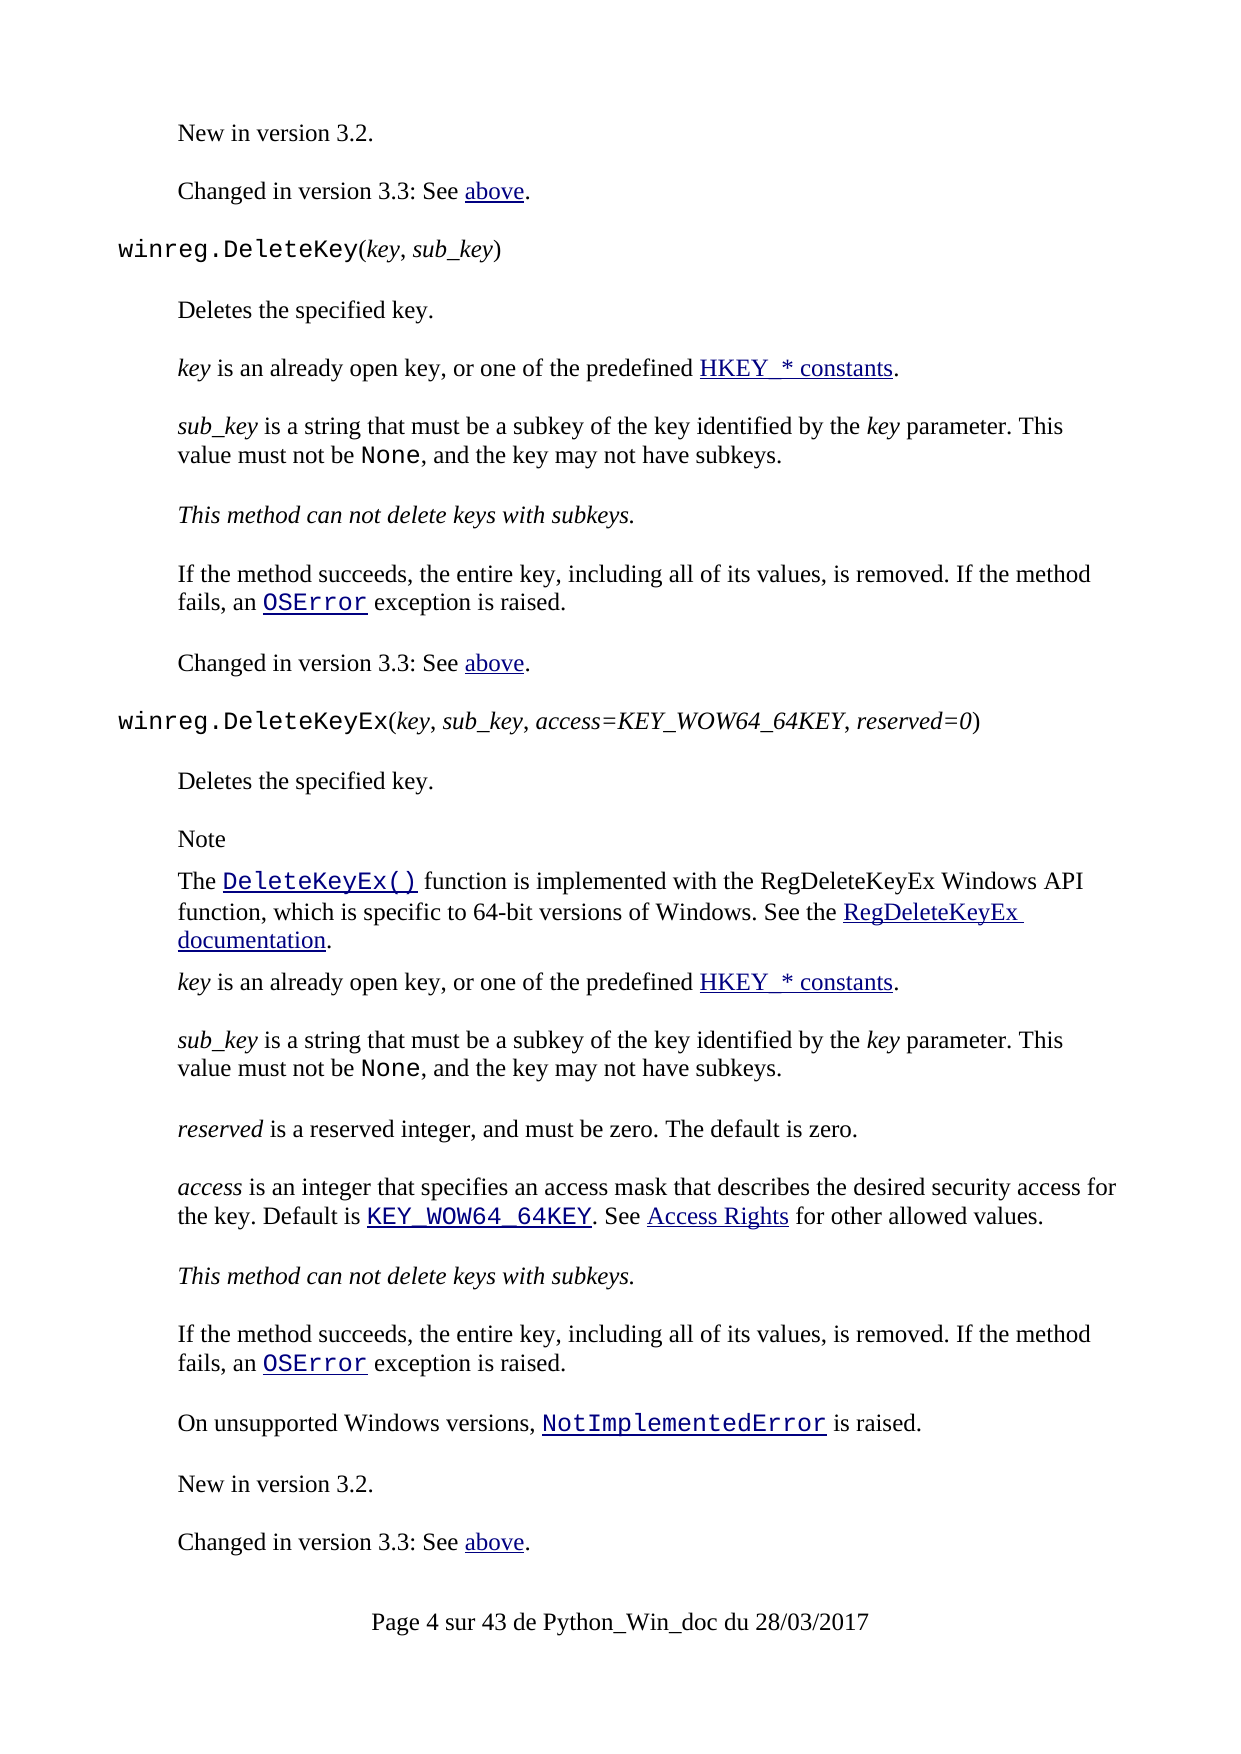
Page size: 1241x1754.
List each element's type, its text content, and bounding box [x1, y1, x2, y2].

list Deletes the specified key. [177, 766, 1122, 795]
list reserved is a reserved integer, and must be zero. The default is zero. [177, 1114, 1122, 1143]
list This method can not delete keys with subkeys. [177, 500, 1122, 529]
list New in version 3.2. [177, 1469, 1122, 1497]
subtitle winreg.DeleteKeyEx(key, sub_key, access=KEY_WOW64_64KEY, reserved=0) [118, 706, 1122, 737]
list This method can not delete keys with subkeys. [177, 1261, 1122, 1290]
list Changed in version 3.3: See above. [177, 648, 1122, 676]
text The DeleteKeyEx() function is implemented with the RegDeleteKeyEx Windows API function, which is specific to 64-bit versions of Windows. See the RegDeleteKeyEx documentation. [177, 866, 1122, 954]
list If the method succeeds, the entire key, including all of its values, is removed. If the method fails, an OSError exception is raised. [177, 559, 1122, 618]
text Note [177, 824, 1122, 853]
list If the method succeeds, the entire key, including all of its values, is removed. If the method fails, an OSError exception is raised. [177, 1319, 1122, 1379]
list sub_key is a string that must be a subkey of the key identified by the key parameter. This value must not be None, and the key may not have subkeys. [177, 1025, 1122, 1084]
list On unsupported Windows versions, NotImplementedError is raised. [177, 1408, 1122, 1439]
subtitle winreg.DeleteKey(key, sub_key) [118, 234, 1122, 265]
list key is an already open key, or one of the predefined HKEY_* constants. [177, 967, 1122, 995]
list sub_key is a string that must be a subkey of the key identified by the key parameter. This value must not be None, and the key may not have subkeys. [177, 411, 1122, 471]
list access is an integer that specifies an access mask that describes the desired security access for the key. Default is KEY_WOW64_64KEY. See Access Rights for other allowed values. [177, 1172, 1122, 1232]
list New in version 3.2. [177, 118, 1122, 147]
list Deletes the specified key. [177, 295, 1122, 324]
list Changed in version 3.3: See above. [177, 1527, 1122, 1556]
list Changed in version 3.3: See above. [177, 176, 1122, 205]
list key is an already open key, or one of the predefined HKEY_* constants. [177, 353, 1122, 382]
